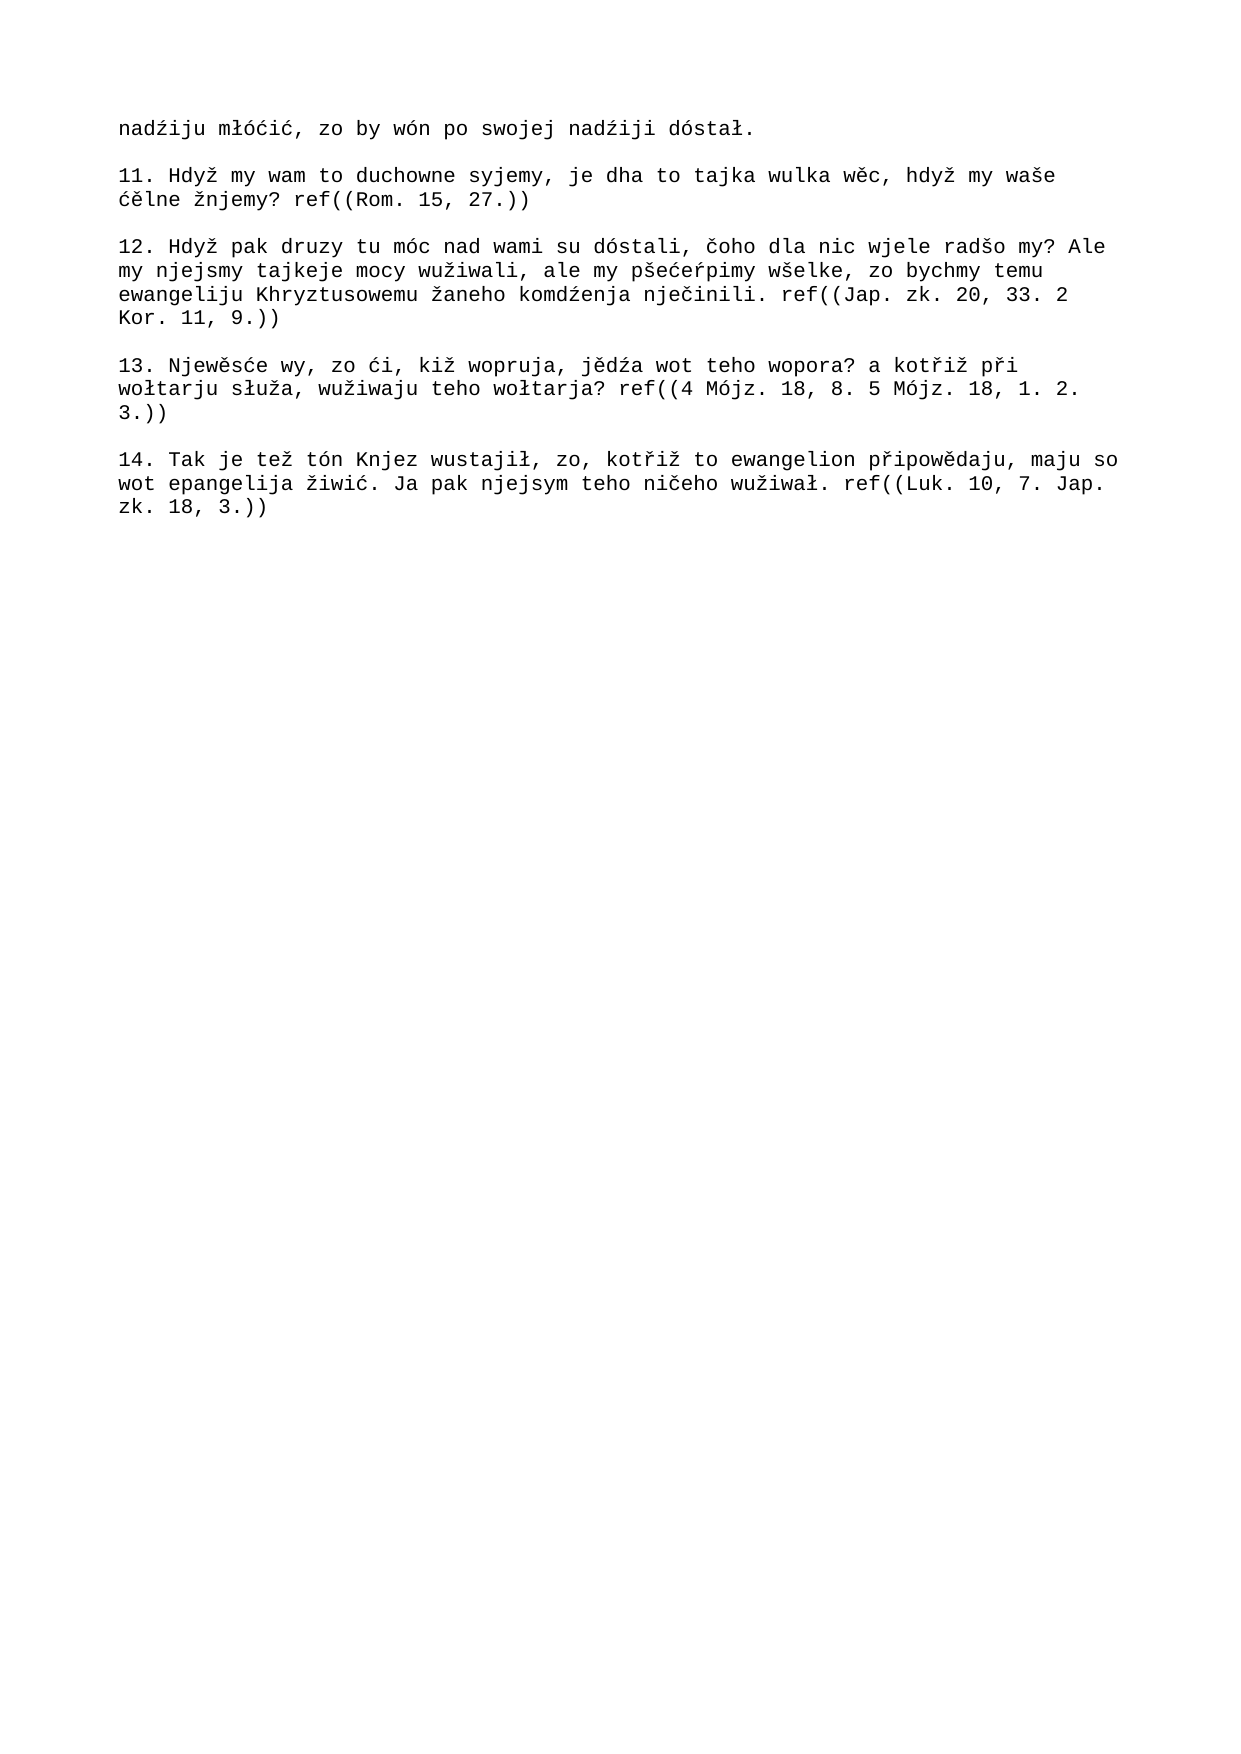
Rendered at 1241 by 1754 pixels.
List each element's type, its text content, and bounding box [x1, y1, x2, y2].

text 12. Hdyž pak druzy tu móc nad wami su dóstali, čoho dla nic wjele radšo my? Ale my njejsmy tajkeje mocy wužiwali, ale my pšećeŕpimy wšelke, zo bychmy temu ewangeliju Khryztusowemu žaneho komdźenja nječinili. ref((Jap. zk. 20, 33. 2 Kor. 11, 9.)) [118, 236, 1122, 331]
text 14. Tak je tež tón Knjez wustajił, zo, kotřiž to ewangelion připowědaju, maju so wot epangelija žiwić. Ja pak njejsym teho ničeho wužiwał. ref((Luk. 10, 7. Jap. zk. 18, 3.)) [118, 449, 1122, 520]
text 11. Hdyž my wam to duchowne syjemy, je dha to tajka wulka wěc, hdyž my waše ćělne žnjemy? ref((Rom. 15, 27.)) [118, 165, 1122, 213]
text nadźiju młóćić, zo by wón po swojej nadźiji dóstał. [118, 118, 1122, 142]
text 13. Njewěsće wy, zo ći, kiž wopruja, jědźa wot teho wopora? a kotřiž při wołtarju słuža, wužiwaju teho wołtarja? ref((4 Mójz. 18, 8. 5 Mójz. 18, 1. 2. 3.)) [118, 354, 1122, 426]
